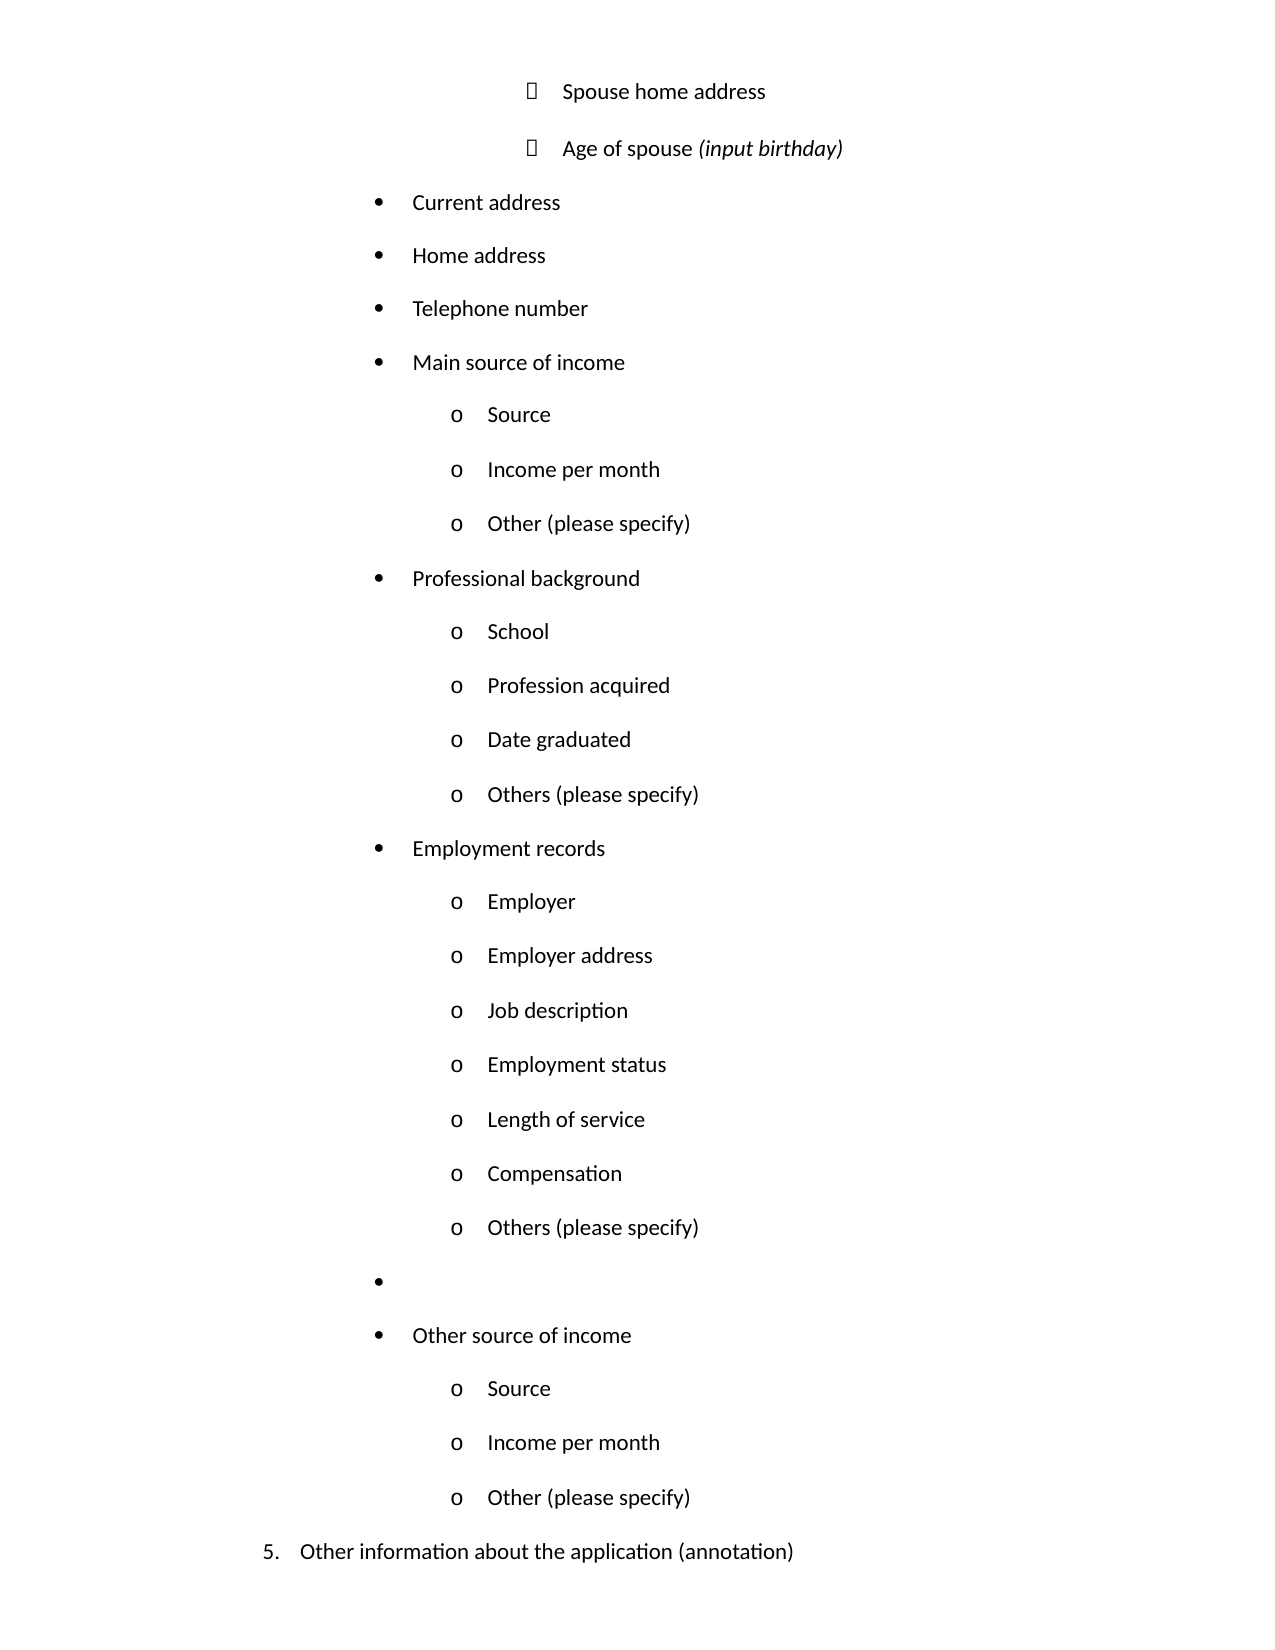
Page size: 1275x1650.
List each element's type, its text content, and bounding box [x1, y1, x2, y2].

list Current address [375, 188, 1125, 217]
list Others (please specify) [450, 780, 1125, 809]
list Professional background [375, 564, 1125, 592]
list Other information about the application (annotation) [262, 1537, 1125, 1565]
list Source [450, 1374, 1125, 1403]
list Employer address [450, 942, 1125, 971]
list Other source of income [375, 1321, 1125, 1349]
list Home address [375, 242, 1125, 269]
list Employment records [375, 834, 1125, 862]
list Employment status [450, 1050, 1125, 1079]
list Source [450, 401, 1125, 430]
list Date graduated [450, 726, 1125, 755]
list Compensation [450, 1159, 1125, 1188]
list Spouse home address [525, 75, 1125, 106]
list Profession acquired [450, 671, 1125, 700]
list Others (please specify) [450, 1213, 1125, 1243]
list School [450, 617, 1125, 646]
list Income per month [450, 455, 1125, 484]
list Employer [450, 887, 1125, 916]
list Age of spouse (input birthday) [525, 132, 1125, 163]
list Telephone number [375, 294, 1125, 323]
list Other (please specify) [450, 1483, 1125, 1512]
list Other (please specify) [450, 509, 1125, 538]
list Income per month [450, 1428, 1125, 1457]
list Length of service [450, 1105, 1125, 1134]
list Job description [450, 996, 1125, 1025]
list Main source of income [375, 348, 1125, 376]
